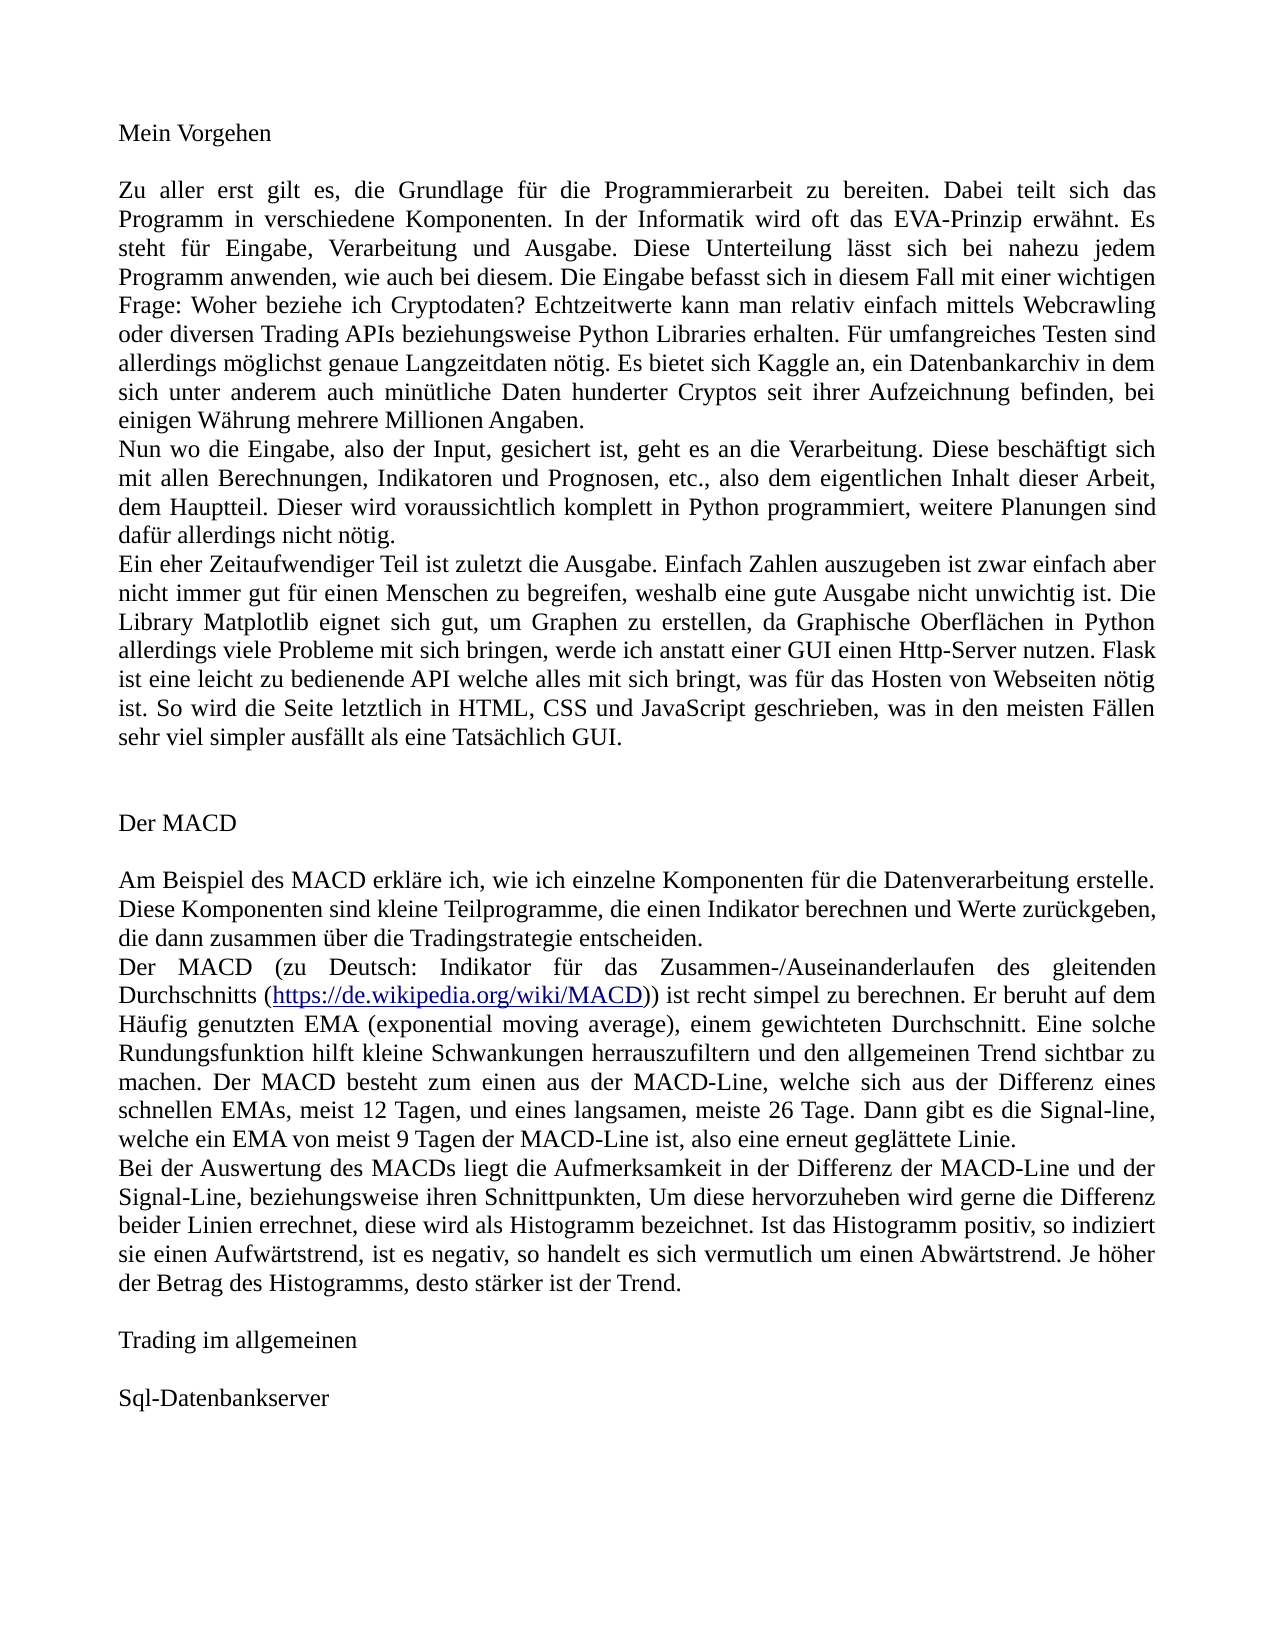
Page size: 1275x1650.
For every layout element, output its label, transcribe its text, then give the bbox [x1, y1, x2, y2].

text Trading im allgemeinen [118, 1326, 1157, 1354]
text Ein eher Zeitaufwendiger Teil ist zuletzt die Ausgabe. Einfach Zahlen auszugeben ist zwar einfach aber nicht immer gut für einen Menschen zu begreifen, weshalb eine gute Ausgabe nicht unwichtig ist. Die Library Matplotlib eignet sich gut, um Graphen zu erstellen, da Graphische Oberflächen in Python allerdings viele Probleme mit sich bringen, werde ich anstatt einer GUI einen Http-Server nutzen. Flask ist eine leicht zu bedienende API welche alles mit sich bringt, was für das Hosten von Webseiten nötig ist. So wird die Seite letztlich in HTML, CSS und JavaScript geschrieben, was in den meisten Fällen sehr viel simpler ausfällt als eine Tatsächlich GUI. [118, 549, 1157, 751]
text Der MACD [118, 808, 1157, 837]
text Zu aller erst gilt es, die Grundlage für die Programmierarbeit zu bereiten. Dabei teilt sich das Programm in verschiedene Komponenten. In der Informatik wird oft das EVA-Prinzip erwähnt. Es steht für Eingabe, Verarbeitung und Ausgabe. Diese Unterteilung lässt sich bei nahezu jedem Programm anwenden, wie auch bei diesem. Die Eingabe befasst sich in diesem Fall mit einer wichtigen Frage: Woher beziehe ich Cryptodaten? Echtzeitwerte kann man relativ einfach mittels Webcrawling oder diversen Trading APIs beziehungsweise Python Libraries erhalten. Für umfangreiches Testen sind allerdings möglichst genaue Langzeitdaten nötig. Es bietet sich Kaggle an, ein Datenbankarchiv in dem sich unter anderem auch minütliche Daten hunderter Cryptos seit ihrer Aufzeichnung befinden, bei einigen Währung mehrere Millionen Angaben. [118, 176, 1157, 434]
text Bei der Auswertung des MACDs liegt die Aufmerksamkeit in der Differenz der MACD-Line und der Signal-Line, beziehungsweise ihren Schnittpunkten, Um diese hervorzuheben wird gerne die Differenz beider Linien errechnet, diese wird als Histogramm bezeichnet. Ist das Histogramm positiv, so indiziert sie einen Aufwärtstrend, ist es negativ, so handelt es sich vermutlich um einen Abwärtstrend. Je höher der Betrag des Histogramms, desto stärker ist der Trend. [118, 1153, 1157, 1297]
text Mein Vorgehen [118, 118, 1157, 147]
text Am Beispiel des MACD erkläre ich, wie ich einzelne Komponenten für die Datenverarbeitung erstelle. Diese Komponenten sind kleine Teilprogramme, die einen Indikator berechnen und Werte zurückgeben, die dann zusammen über die Tradingstrategie entscheiden. [118, 866, 1157, 952]
text Sql-Datenbankserver [118, 1383, 1157, 1412]
text Nun wo die Eingabe, also der Input, gesichert ist, geht es an die Verarbeitung. Diese beschäftigt sich mit allen Berechnungen, Indikatoren und Prognosen, etc., also dem eigentlichen Inhalt dieser Arbeit, dem Hauptteil. Dieser wird voraussichtlich komplett in Python programmiert, weitere Planungen sind dafür allerdings nicht nötig. [118, 434, 1157, 549]
text Der MACD (zu Deutsch: Indikator für das Zusammen-/Auseinanderlaufen des gleitenden Durchschnitts (https://de.wikipedia.org/wiki/MACD)) ist recht simpel zu berechnen. Er beruht auf dem Häufig genutzten EMA (exponential moving average), einem gewichteten Durchschnitt. Eine solche Rundungsfunktion hilft kleine Schwankungen herrauszufiltern und den allgemeinen Trend sichtbar zu machen. Der MACD besteht zum einen aus der MACD-Line, welche sich aus der Differenz eines schnellen EMAs, meist 12 Tagen, und eines langsamen, meiste 26 Tage. Dann gibt es die Signal-line, welche ein EMA von meist 9 Tagen der MACD-Line ist, also eine erneut geglättete Linie. [118, 952, 1157, 1153]
